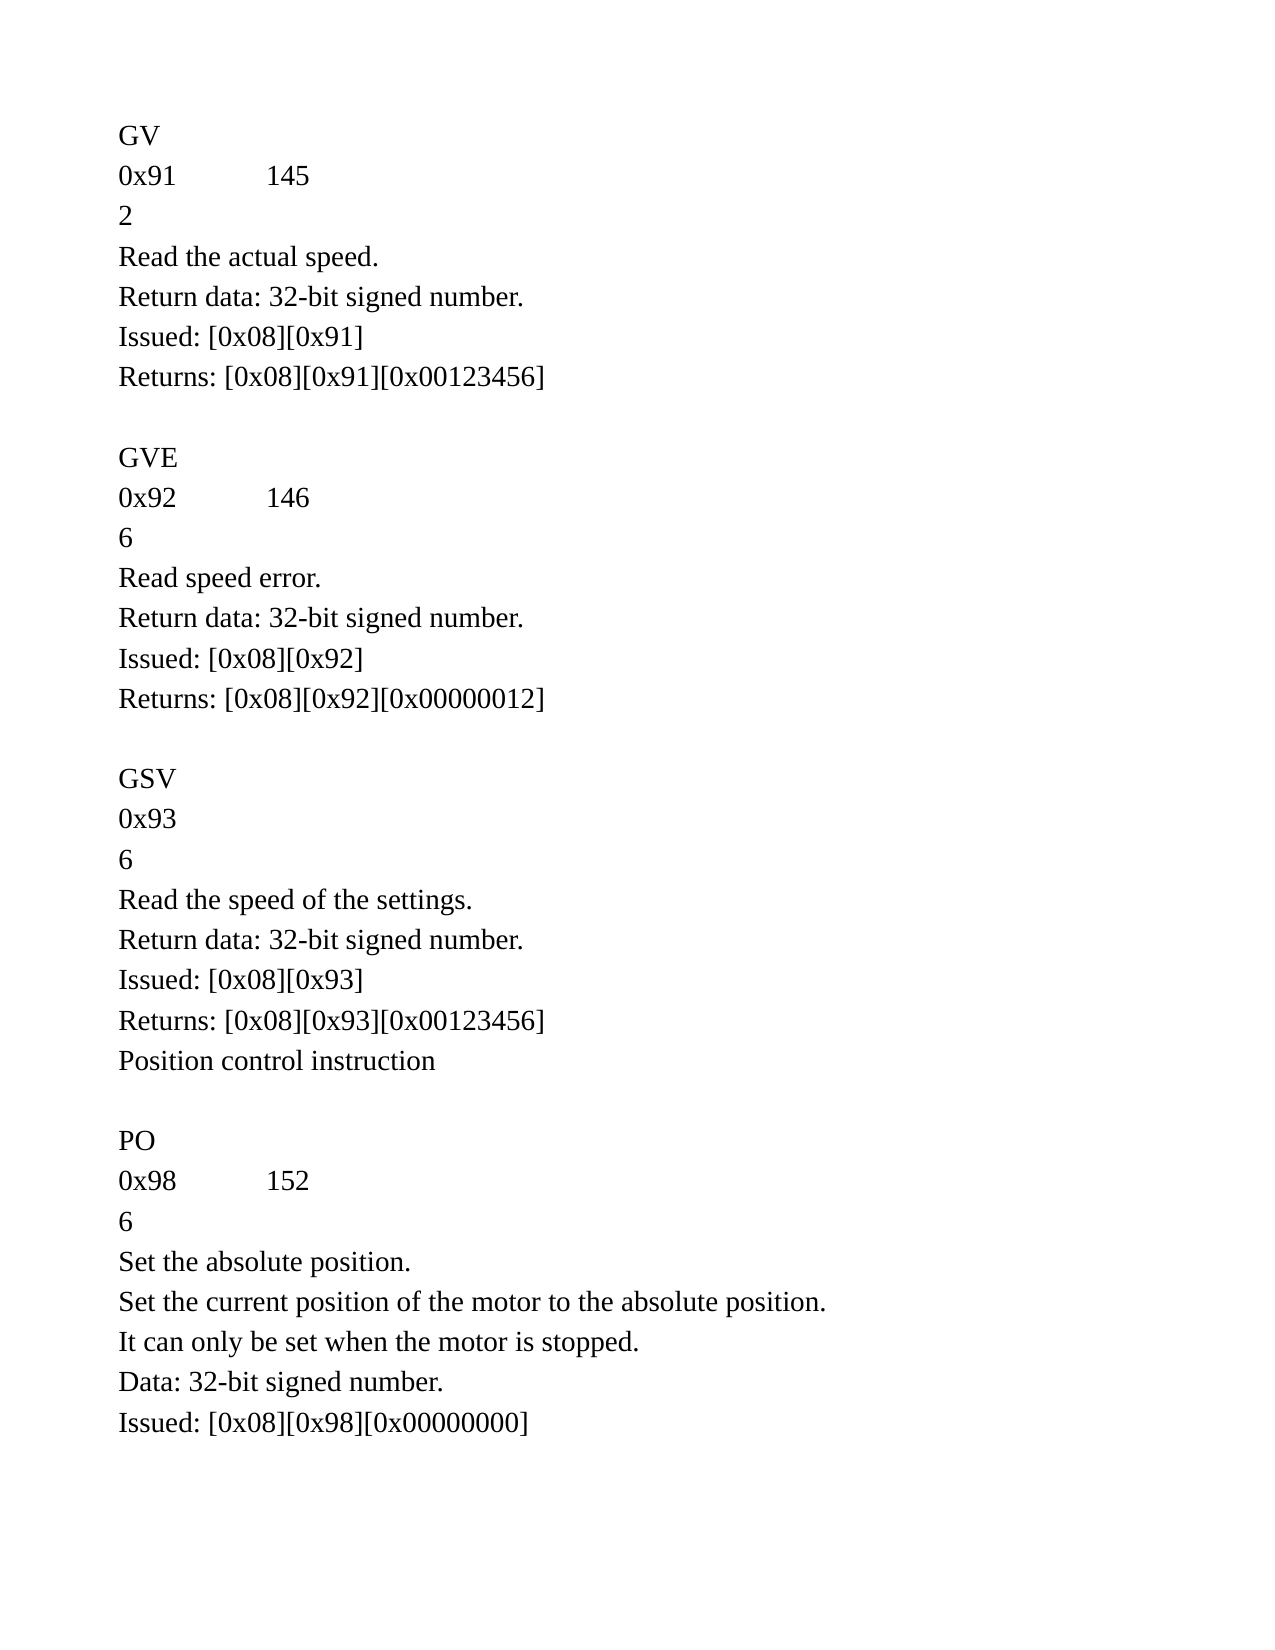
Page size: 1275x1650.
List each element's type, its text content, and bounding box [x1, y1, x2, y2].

text Return data: 32-bit signed number. [118, 601, 1157, 634]
text Issued: [0x08][0x93] [118, 962, 1157, 996]
text Data: 32-bit signed number. [118, 1364, 1157, 1398]
text Returns: [0x08][0x92][0x00000012] [118, 681, 1157, 714]
text Returns: [0x08][0x91][0x00123456] [118, 359, 1157, 393]
text It can only be set when the motor is stopped. [118, 1324, 1157, 1358]
text Read the actual speed. [118, 239, 1157, 272]
text 0x93 [118, 802, 1157, 835]
text 0x98 152 [118, 1163, 1157, 1197]
text Issued: [0x08][0x98][0x00000000] [118, 1405, 1157, 1438]
text Position control instruction [118, 1043, 1157, 1076]
text Return data: 32-bit signed number. [118, 279, 1157, 312]
text 6 [118, 520, 1157, 554]
text Read speed error. [118, 560, 1157, 594]
text Set the absolute position. [118, 1244, 1157, 1277]
text Issued: [0x08][0x91] [118, 319, 1157, 353]
text 6 [118, 1204, 1157, 1237]
text PO [118, 1123, 1157, 1157]
text 0x92 146 [118, 480, 1157, 513]
text 2 [118, 198, 1157, 232]
text 6 [118, 842, 1157, 875]
text Returns: [0x08][0x93][0x00123456] [118, 1003, 1157, 1036]
text GV [118, 118, 1157, 152]
text Return data: 32-bit signed number. [118, 922, 1157, 956]
text Read the speed of the settings. [118, 882, 1157, 916]
text 0x91 145 [118, 158, 1157, 192]
text Issued: [0x08][0x92] [118, 641, 1157, 674]
text GVE [118, 440, 1157, 473]
text Set the current position of the motor to the absolute position. [118, 1284, 1157, 1318]
text GSV [118, 761, 1157, 795]
